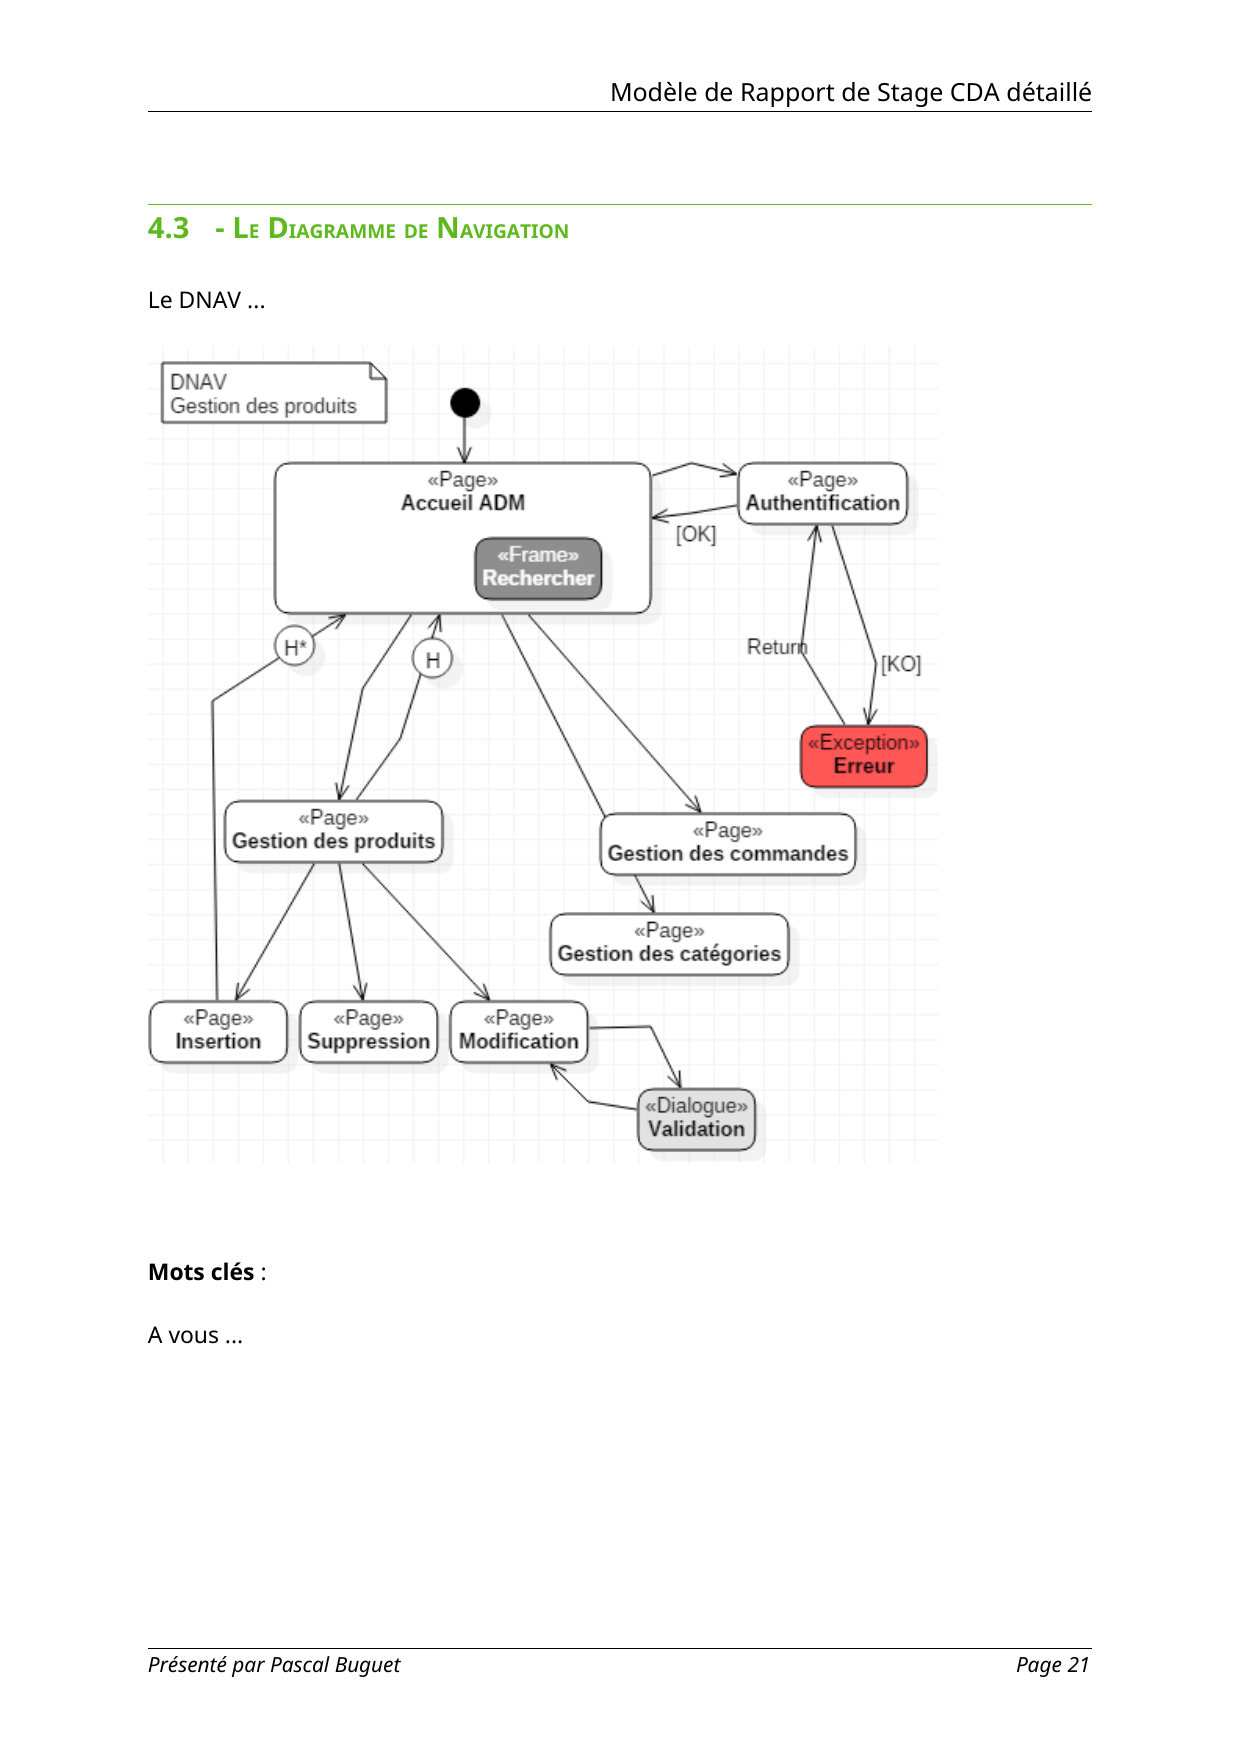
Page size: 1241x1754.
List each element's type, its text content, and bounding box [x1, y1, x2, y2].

text A vous ... [148, 1319, 1092, 1350]
subtitle - Le Diagramme de Navigation [148, 205, 1092, 247]
picture [147, 346, 939, 1163]
text Le DNAV ... [148, 284, 1092, 316]
text Mots clés : [148, 1256, 1092, 1287]
